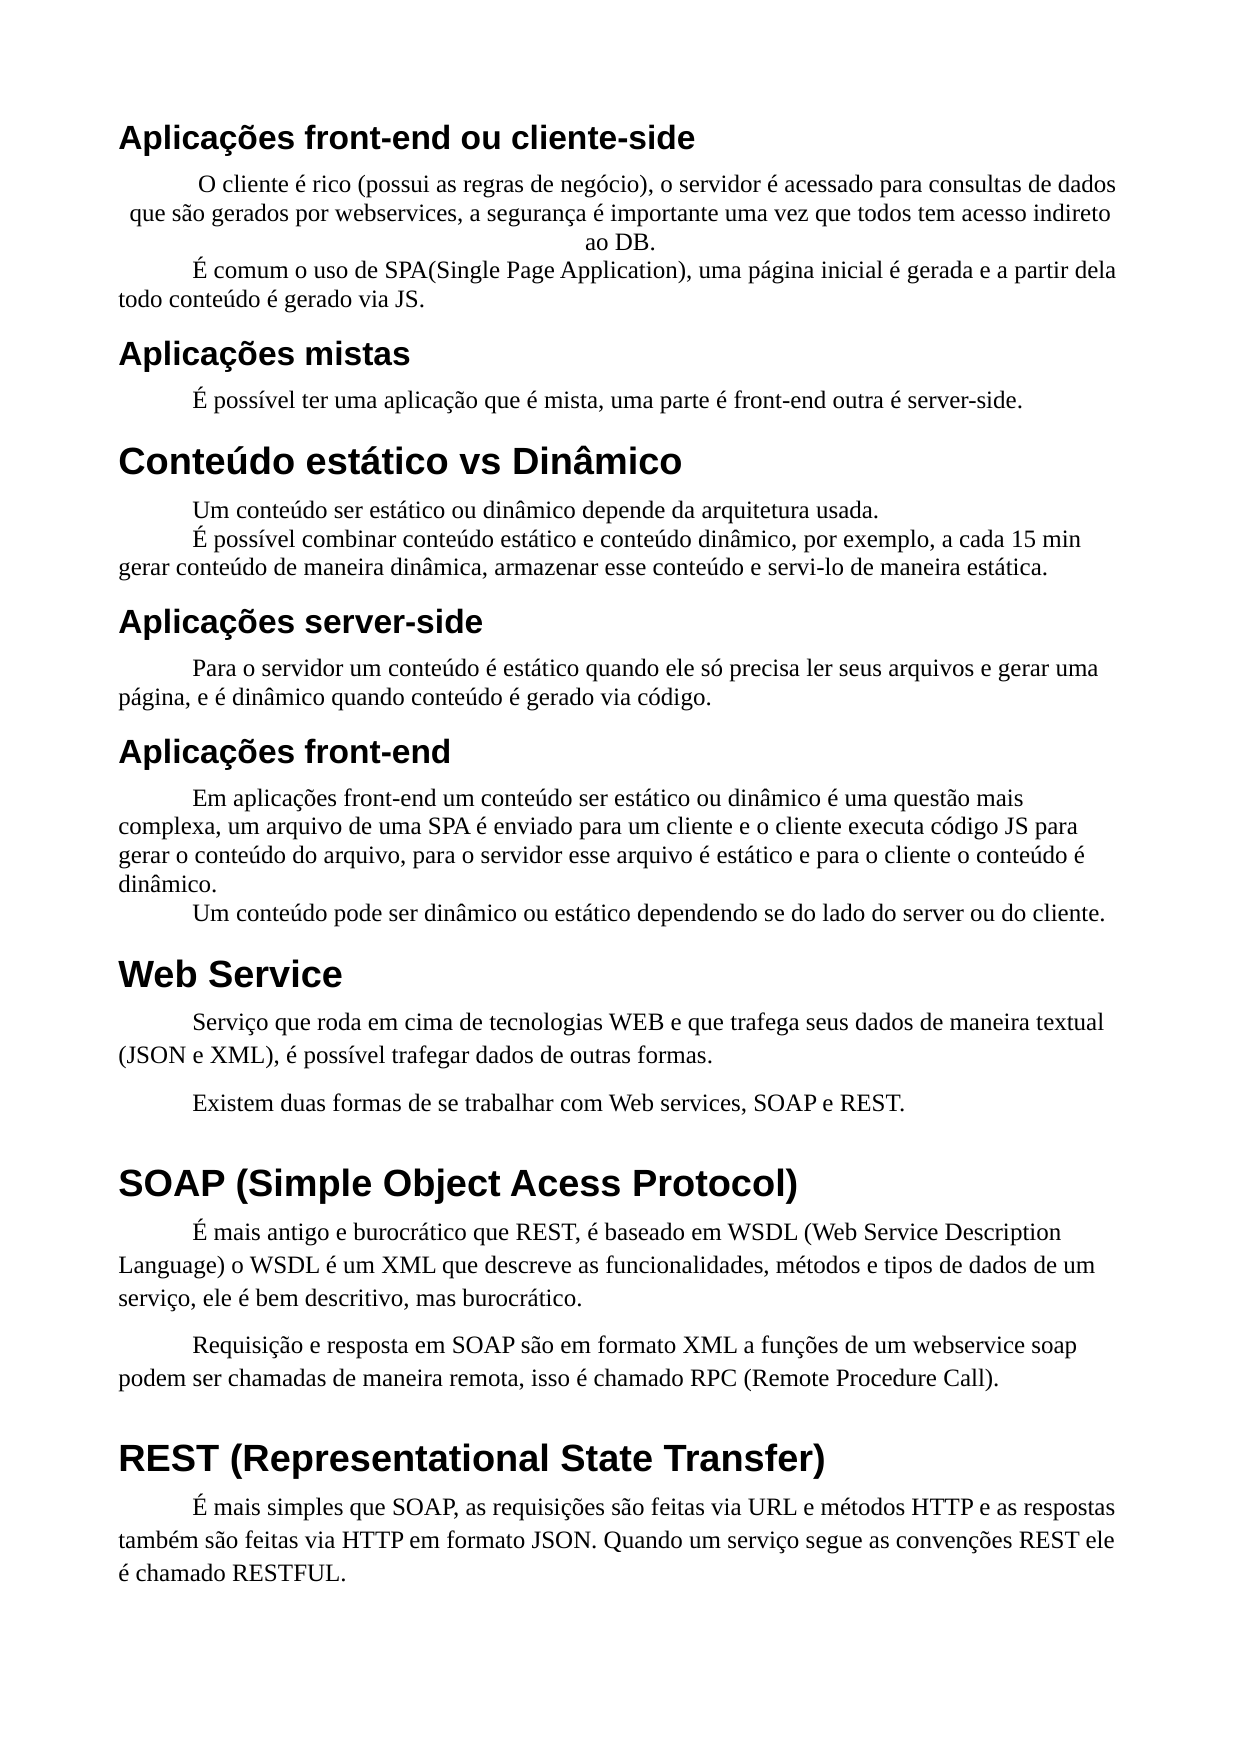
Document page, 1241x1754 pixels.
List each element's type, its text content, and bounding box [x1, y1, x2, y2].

text Um conteúdo ser estático ou dinâmico depende da arquitetura usada. [118, 495, 1122, 524]
text Para o servidor um conteúdo é estático quando ele só precisa ler seus arquivos e gerar uma página, e é dinâmico quando conteúdo é gerado via código. [118, 653, 1122, 711]
text Existem duas formas de se trabalhar com Web services, SOAP e REST. [118, 1088, 1122, 1117]
subtitle Conteúdo estático vs Dinâmico [118, 439, 1122, 482]
text É possível ter uma aplicação que é mista, uma parte é front-end outra é server-side. [118, 385, 1122, 414]
text Em aplicações front-end um conteúdo ser estático ou dinâmico é uma questão mais complexa, um arquivo de uma SPA é enviado para um cliente e o cliente executa código JS para gerar o conteúdo do arquivo, para o servidor esse arquivo é estático e para o cliente o conteúdo é dinâmico. [118, 783, 1122, 898]
text O cliente é rico (possui as regras de negócio), o servidor é acessado para consultas de dados que são gerados por webservices, a segurança é importante uma vez que todos tem acesso indireto ao DB. [118, 169, 1122, 256]
subtitle Aplicações front-end ou cliente-side [118, 118, 1122, 157]
subtitle REST (Representational State Transfer) [118, 1436, 1122, 1480]
subtitle Aplicações server-side [118, 602, 1122, 641]
subtitle Aplicações mistas [118, 334, 1122, 372]
text É possível combinar conteúdo estático e conteúdo dinâmico, por exemplo, a cada 15 min gerar conteúdo de maneira dinâmica, armazenar esse conteúdo e servi-lo de maneira estática. [118, 524, 1122, 581]
text É mais simples que SOAP, as requisições são feitas via URL e métodos HTTP e as respostas também são feitas via HTTP em formato JSON. Quando um serviço segue as convenções REST ele é chamado RESTFUL. [118, 1492, 1122, 1587]
subtitle Web Service [118, 951, 1122, 995]
text Requisição e resposta em SOAP são em formato XML a funções de um webservice soap podem ser chamadas de maneira remota, isso é chamado RPC (Remote Procedure Call). [118, 1331, 1122, 1392]
subtitle Aplicações front-end [118, 731, 1122, 770]
text É mais antigo e burocrático que REST, é baseado em WSDL (Web Service Description Language) o WSDL é um XML que descreve as funcionalidades, métodos e tipos de dados de um serviço, ele é bem descritivo, mas burocrático. [118, 1217, 1122, 1312]
subtitle SOAP (Simple Object Acess Protocol) [118, 1161, 1122, 1204]
text Um conteúdo pode ser dinâmico ou estático dependendo se do lado do server ou do cliente. [118, 898, 1122, 926]
text Serviço que roda em cima de tecnologias WEB e que trafega seus dados de maneira textual (JSON e XML), é possível trafegar dados de outras formas. [118, 1007, 1122, 1069]
text É comum o uso de SPA(Single Page Application), uma página inicial é gerada e a partir dela todo conteúdo é gerado via JS. [118, 256, 1122, 313]
